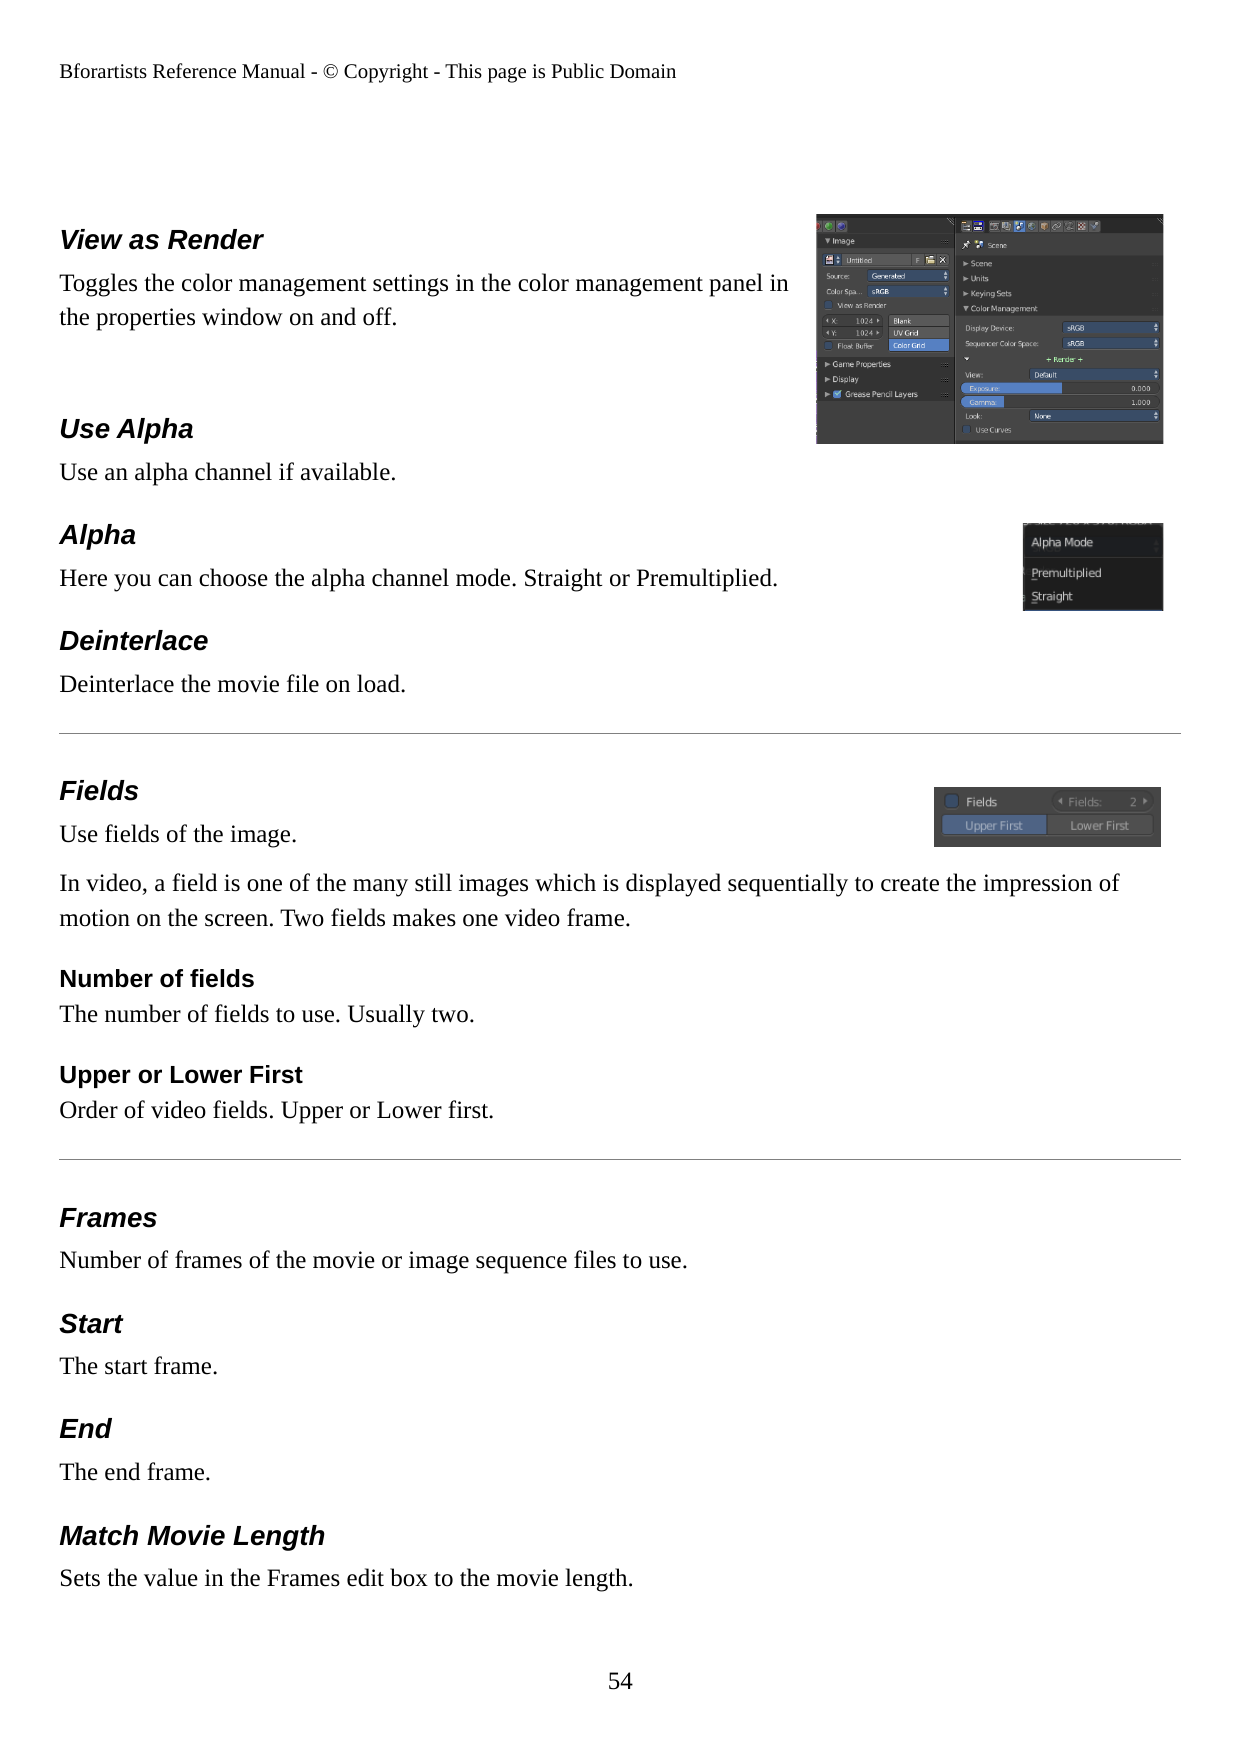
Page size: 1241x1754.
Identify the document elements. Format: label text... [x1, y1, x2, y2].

subtitle Alpha [59, 519, 1181, 551]
text Order of video fields. Upper or Lower first. [59, 1095, 1181, 1124]
subtitle End [59, 1413, 1181, 1445]
text Sets the value in the Frames edit box to the movie length. [59, 1563, 1181, 1592]
subtitle Match Movie Length [59, 1519, 1181, 1551]
text In video, a field is one of the many still images which is displayed sequentially to create the impression of motion on the screen. Two fields makes one video frame. [59, 868, 1181, 931]
subtitle Deinterlace [59, 624, 1181, 656]
subtitle [1164, 413, 1181, 444]
subtitle Frames [59, 1201, 1181, 1233]
text The start frame. [59, 1351, 1181, 1380]
text The end frame. [59, 1457, 1181, 1486]
subtitle Use Alpha [59, 413, 816, 444]
subtitle Start [59, 1307, 1181, 1339]
subtitle [1164, 223, 1181, 255]
text Deinterlace the movie file on load. [59, 669, 1181, 698]
subtitle View as Render [59, 223, 816, 255]
text The number of fields to use. Usually two. [59, 999, 1181, 1028]
subtitle Number of fields [59, 964, 1181, 993]
text Here you can choose the alpha channel mode. Straight or Premultiplied. [59, 563, 1022, 592]
text Toggles the color management settings in the color management panel in the properties window on and off. [59, 268, 816, 331]
subtitle Upper or Lower First [59, 1061, 1181, 1089]
text Number of frames of the movie or image sequence files to use. [59, 1245, 1181, 1274]
picture [1022, 523, 1164, 611]
text Use fields of the image. [59, 819, 1181, 848]
picture [816, 214, 1164, 444]
picture [934, 787, 1161, 847]
text Use an alpha channel if available. [59, 457, 1181, 486]
subtitle Fields [59, 775, 1181, 807]
